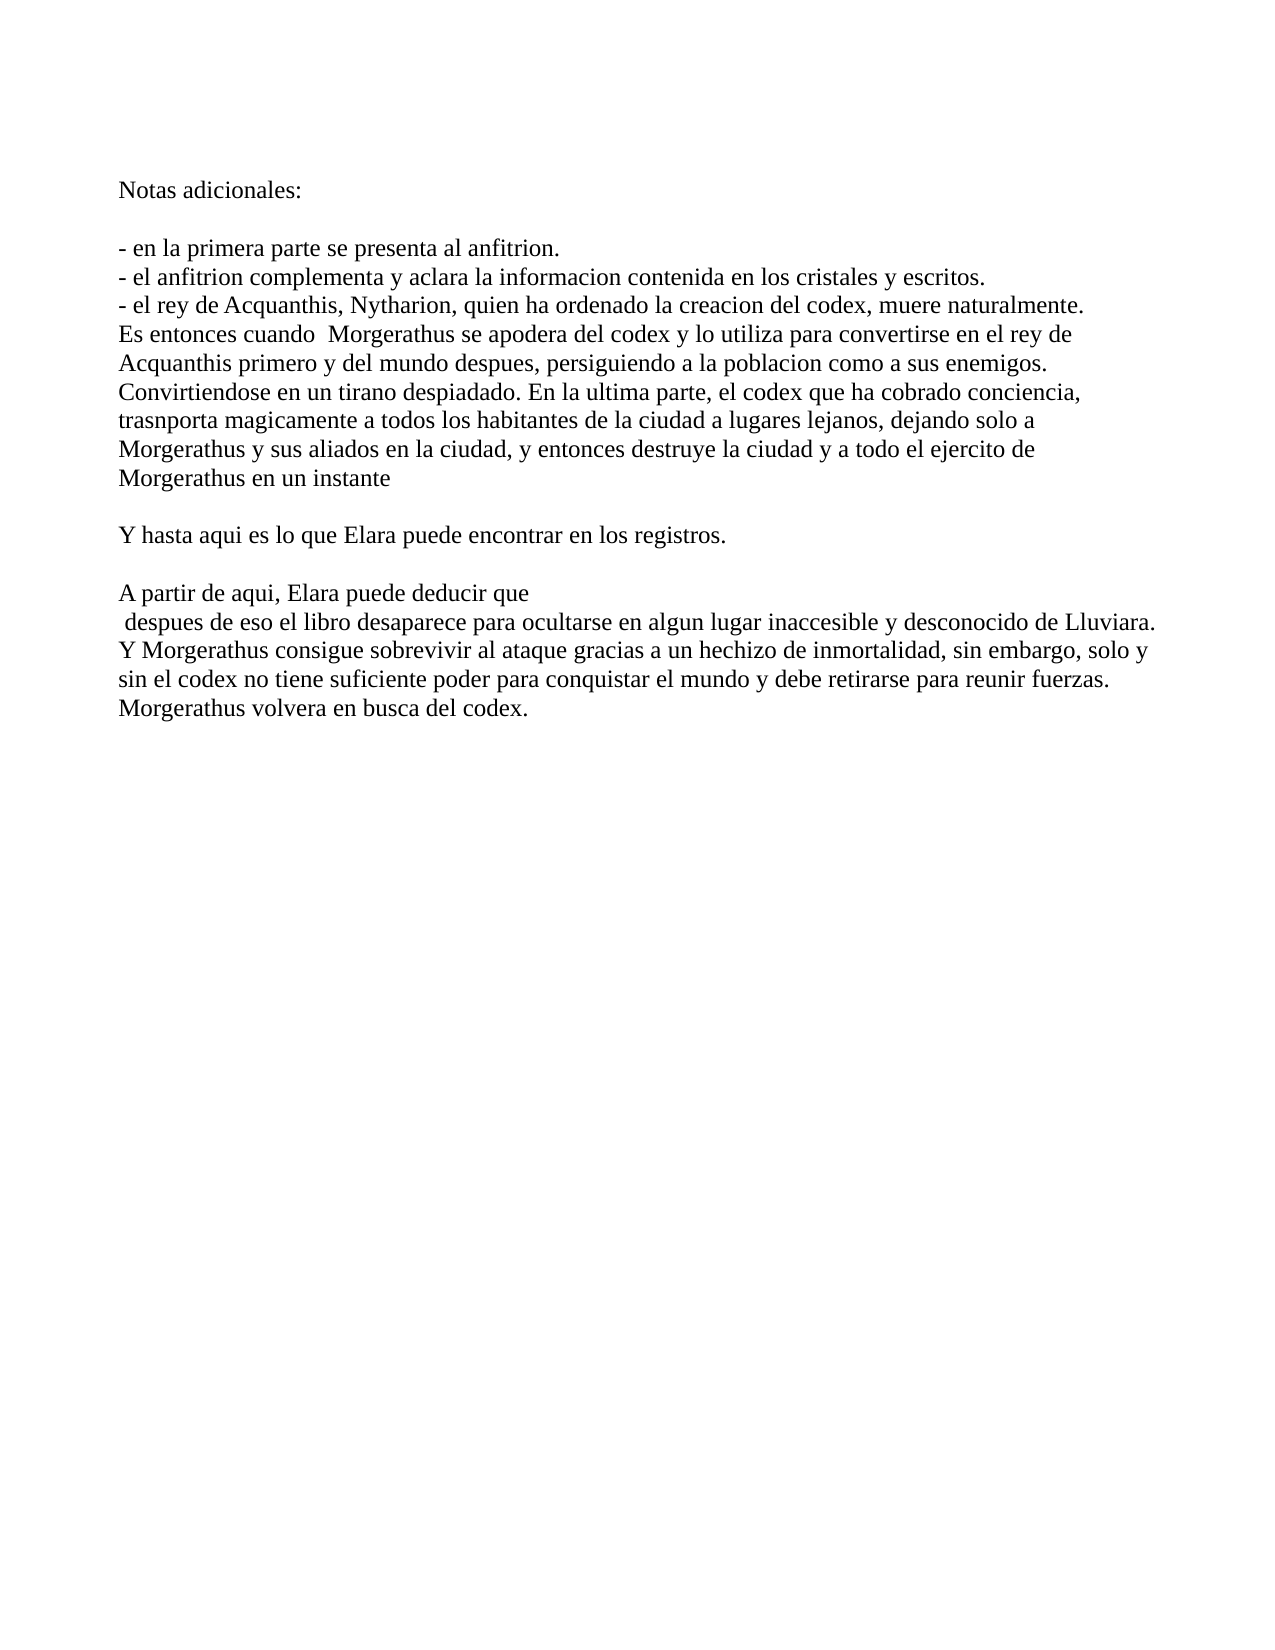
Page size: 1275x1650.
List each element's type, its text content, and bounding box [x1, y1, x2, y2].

text Morgerathus volvera en busca del codex. [118, 693, 1157, 722]
text Y hasta aqui es lo que Elara puede encontrar en los registros. [118, 521, 1157, 549]
text Notas adicionales: [118, 176, 1157, 204]
text - el anfitrion complementa y aclara la informacion contenida en los cristales y escritos. [118, 262, 1157, 291]
text Y Morgerathus consigue sobrevivir al ataque gracias a un hechizo de inmortalidad, sin embargo, solo y sin el codex no tiene suficiente poder para conquistar el mundo y debe retirarse para reunir fuerzas. [118, 636, 1157, 693]
text - el rey de Acquanthis, Nytharion, quien ha ordenado la creacion del codex, muere naturalmente. [118, 291, 1157, 319]
text Es entonces cuando Morgerathus se apodera del codex y lo utiliza para convertirse en el rey de Acquanthis primero y del mundo despues, persiguiendo a la poblacion como a sus enemigos. Convirtiendose en un tirano despiadado. En la ultima parte, el codex que ha cobrado conciencia, trasnporta magicamente a todos los habitantes de la ciudad a lugares lejanos, dejando solo a Morgerathus y sus aliados en la ciudad, y entonces destruye la ciudad y a todo el ejercito de Morgerathus en un instante [118, 319, 1157, 492]
text - en la primera parte se presenta al anfitrion. [118, 233, 1157, 262]
text A partir de aqui, Elara puede deducir que [118, 578, 1157, 607]
text despues de eso el libro desaparece para ocultarse en algun lugar inaccesible y desconocido de Lluviara. [118, 607, 1157, 636]
